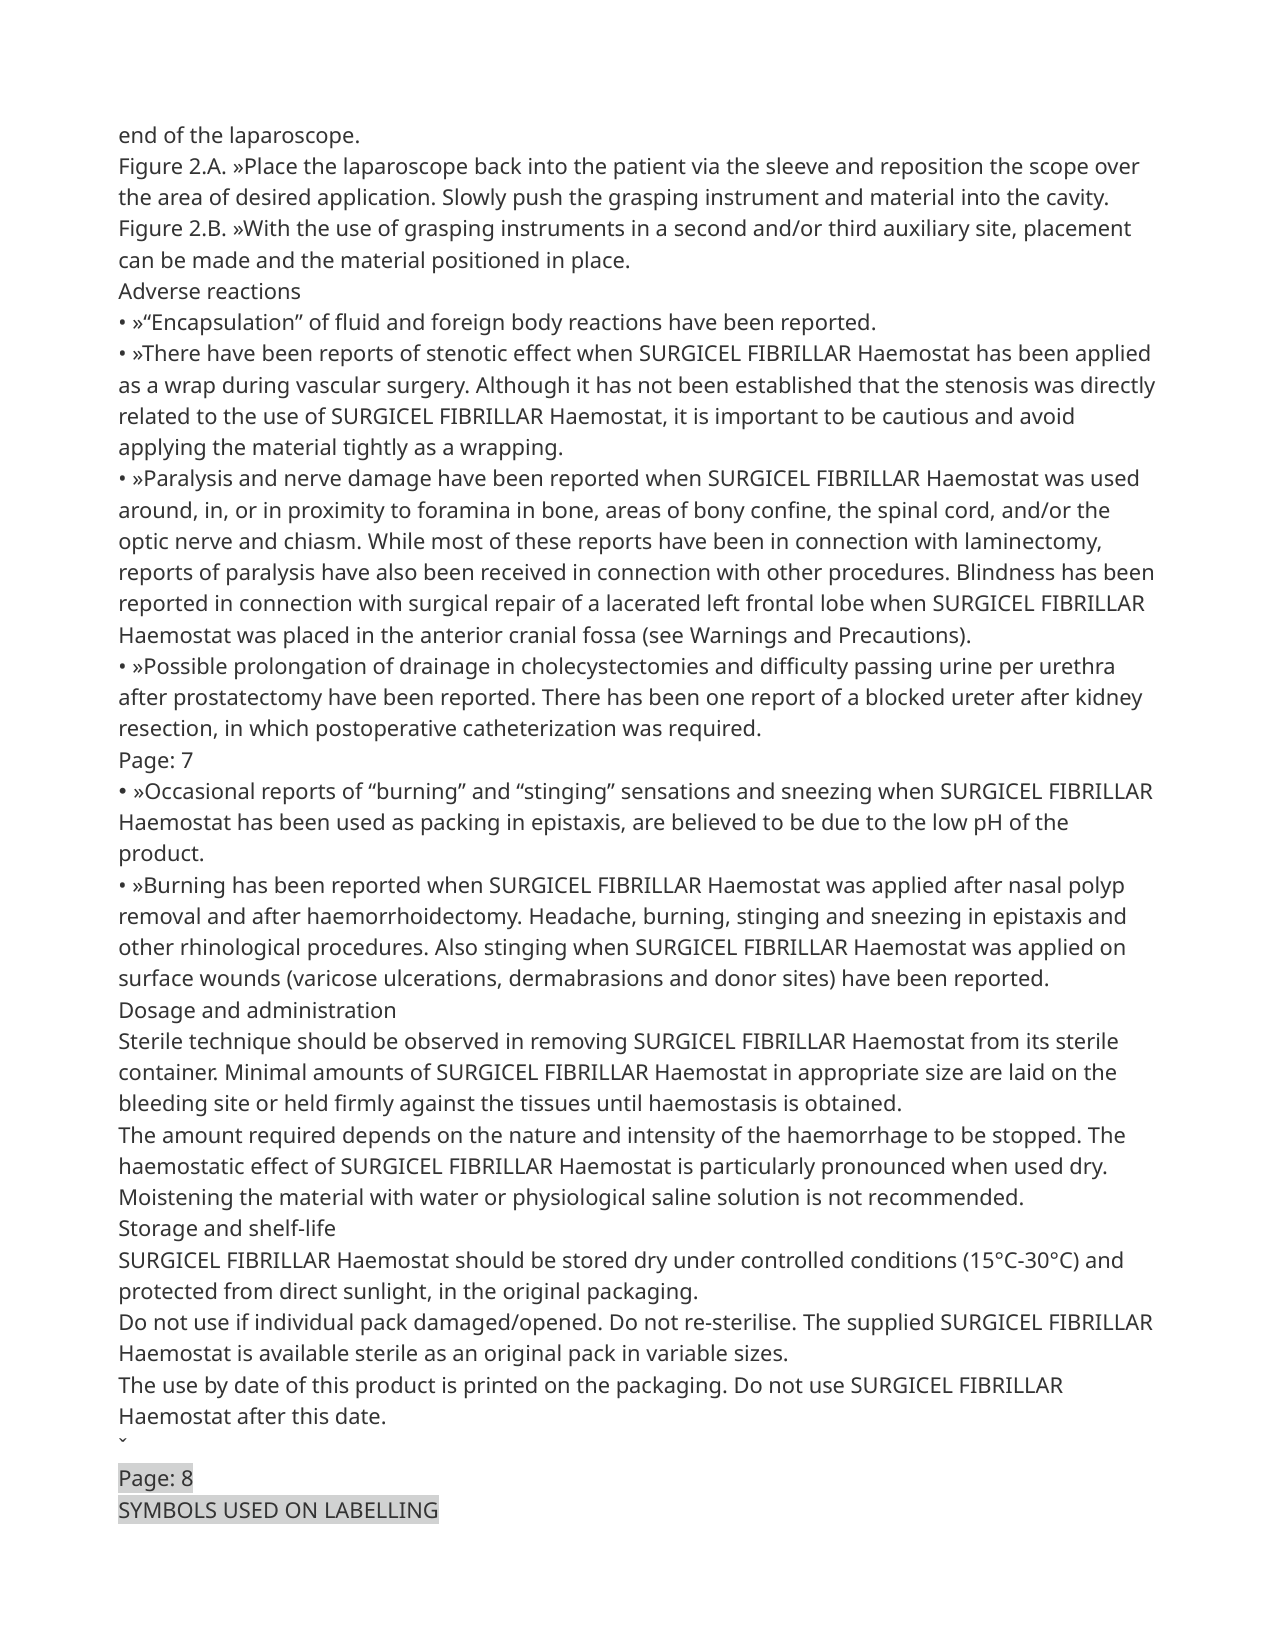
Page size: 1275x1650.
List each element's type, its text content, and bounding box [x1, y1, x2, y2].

text Do not use if individual pack damaged/opened. Do not re-sterilise. The supplied SURGICEL FIBRILLAR Haemostat is available sterile as an original pack in variable sizes. [118, 1306, 1157, 1368]
text SYMBOLS USED ON LABELLING [118, 1493, 1157, 1524]
text Figure 2.A. »Place the laparoscope back into the patient via the sleeve and reposition the scope over the area of desired application. Slowly push the grasping instrument and material into the cavity. [118, 149, 1157, 212]
text The amount required depends on the nature and intensity of the haemorrhage to be stopped. The haemostatic effect of SURGICEL FIBRILLAR Haemostat is particularly pronounced when used dry. Moistening the material with water or physiological saline solution is not recommended. [118, 1118, 1157, 1212]
text Dosage and administration [118, 993, 1157, 1024]
text • »Burning has been reported when SURGICEL FIBRILLAR Haemostat was applied after nasal polyp removal and after haemorrhoidectomy. Headache, burning, stinging and sneezing in epistaxis and other rhinological procedures. Also stinging when SURGICEL FIBRILLAR Haemostat was applied on surface wounds (varicose ulcerations, dermabrasions and donor sites) have been reported. [118, 868, 1157, 993]
text • »Occasional reports of “burning” and “stinging” sensations and sneezing when SURGICEL FIBRILLAR Haemostat has been used as packing in epistaxis, are believed to be due to the low pH of the product. [118, 774, 1157, 868]
text Storage and shelf-life [118, 1212, 1157, 1243]
text Page: 8 [118, 1462, 1157, 1493]
text • »Paralysis and nerve damage have been reported when SURGICEL FIBRILLAR Haemostat was used around, in, or in proximity to foramina in bone, areas of bony confine, the spinal cord, and/or the optic nerve and chiasm. While most of these reports have been in connection with laminectomy, reports of paralysis have also been received in connection with other procedures. Blindness has been reported in connection with surgical repair of a lacerated left frontal lobe when SURGICEL FIBRILLAR Haemostat was placed in the anterior cranial fossa (see Warnings and Precautions). [118, 462, 1157, 649]
text Sterile technique should be observed in removing SURGICEL FIBRILLAR Haemostat from its sterile container. Minimal amounts of SURGICEL FIBRILLAR Haemostat in appropriate size are laid on the bleeding site or held firmly against the tissues until haemostasis is obtained. [118, 1024, 1157, 1118]
text ˇ [118, 1431, 1157, 1462]
text Adverse reactions [118, 274, 1157, 306]
text end of the laparoscope. [118, 118, 1157, 149]
text • »There have been reports of stenotic effect when SURGICEL FIBRILLAR Haemostat has been applied as a wrap during vascular surgery. Although it has not been established that the stenosis was directly related to the use of SURGICEL FIBRILLAR Haemostat, it is important to be cautious and avoid applying the material tightly as a wrapping. [118, 337, 1157, 462]
text Figure 2.B. »With the use of grasping instruments in a second and/or third auxiliary site, placement can be made and the material positioned in place. [118, 212, 1157, 274]
text SURGICEL FIBRILLAR Haemostat should be stored dry under controlled conditions (15°C-30°C) and protected from direct sunlight, in the original packaging. [118, 1243, 1157, 1306]
text Page: 7 [118, 743, 1157, 774]
text The use by date of this product is printed on the packaging. Do not use SURGICEL FIBRILLAR Haemostat after this date. [118, 1368, 1157, 1431]
text • »“Encapsulation” of fluid and foreign body reactions have been reported. [118, 306, 1157, 337]
text • »Possible prolongation of drainage in cholecystectomies and difficulty passing urine per urethra after prostatectomy have been reported. There has been one report of a blocked ureter after kidney resection, in which postoperative catheterization was required. [118, 649, 1157, 743]
